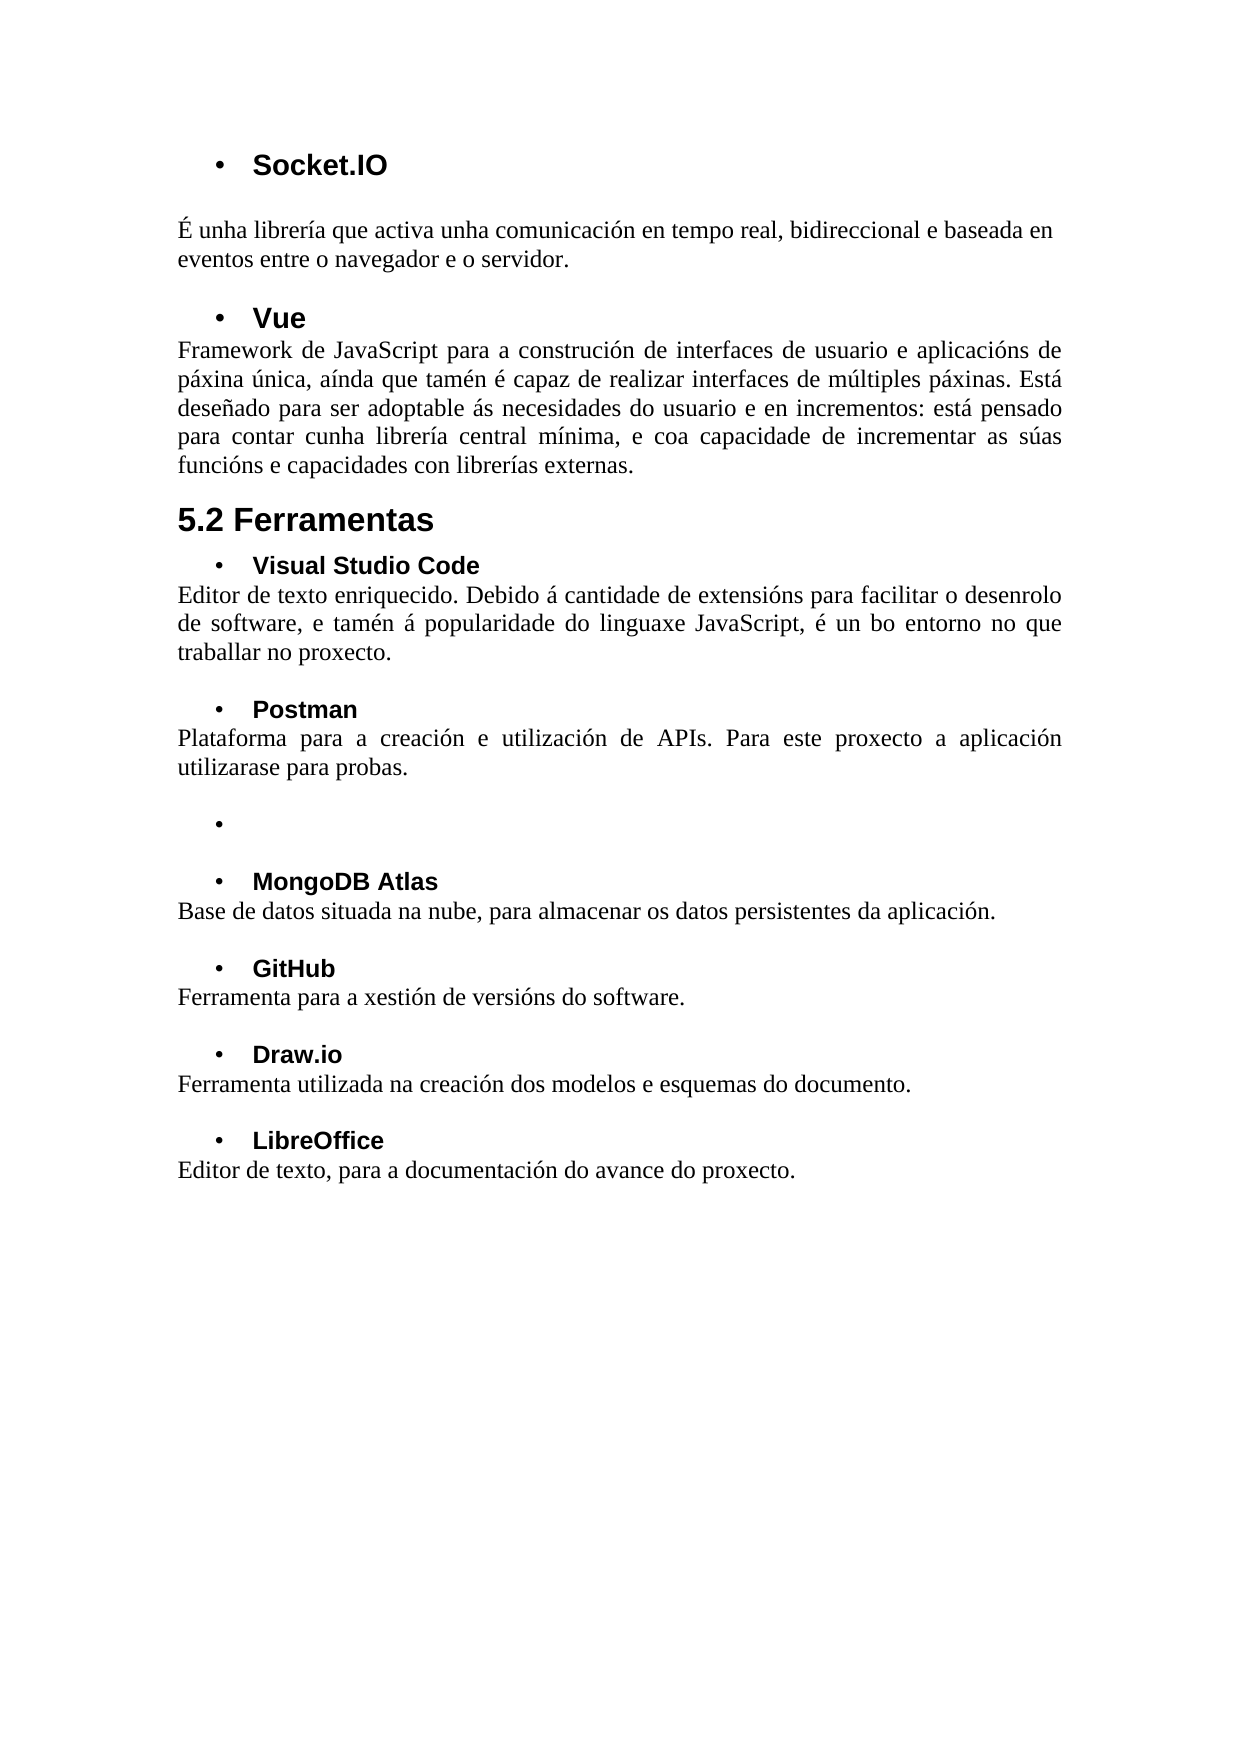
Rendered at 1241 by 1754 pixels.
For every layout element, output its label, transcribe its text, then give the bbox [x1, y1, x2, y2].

subtitle 5.2 Ferramentas [177, 500, 1063, 538]
list LibreOffice [215, 1126, 1063, 1155]
text Editor de texto enriquecido. Debido á cantidade de extensións para facilitar o desenrolo de software, e tamén á popularidade do linguaxe JavaScript, é un bo entorno no que traballar no proxecto. [177, 580, 1063, 666]
list GitHub [215, 954, 1063, 982]
text Ferramenta para a xestión de versións do software. [177, 982, 1063, 1011]
list MongoDB Atlas [215, 867, 1063, 896]
text É unha librería que activa unha comunicación en tempo real, bidireccional e baseada en eventos entre o navegador e o servidor. [177, 215, 1063, 273]
list Socket.IO [215, 148, 1063, 181]
list Visual Studio Code [215, 551, 1063, 580]
list Postman [215, 695, 1063, 723]
text Framework de JavaScript para a construción de interfaces de usuario e aplicacións de páxina única, aínda que tamén é capaz de realizar interfaces de múltiples páxinas. Está deseñado para ser adoptable ás necesidades do usuario e en incrementos: está pensado para contar cunha librería central mínima, e coa capacidade de incrementar as súas funcións e capacidades con librerías externas. [177, 335, 1063, 479]
text Plataforma para a creación e utilización de APIs. Para este proxecto a aplicación utilizarase para probas. [177, 723, 1063, 781]
list Draw.io [215, 1040, 1063, 1069]
list Vue [215, 301, 1063, 335]
text Editor de texto, para a documentación do avance do proxecto. [177, 1155, 1063, 1184]
text Ferramenta utilizada na creación dos modelos e esquemas do documento. [177, 1069, 1063, 1098]
text Base de datos situada na nube, para almacenar os datos persistentes da aplicación. [177, 896, 1063, 925]
